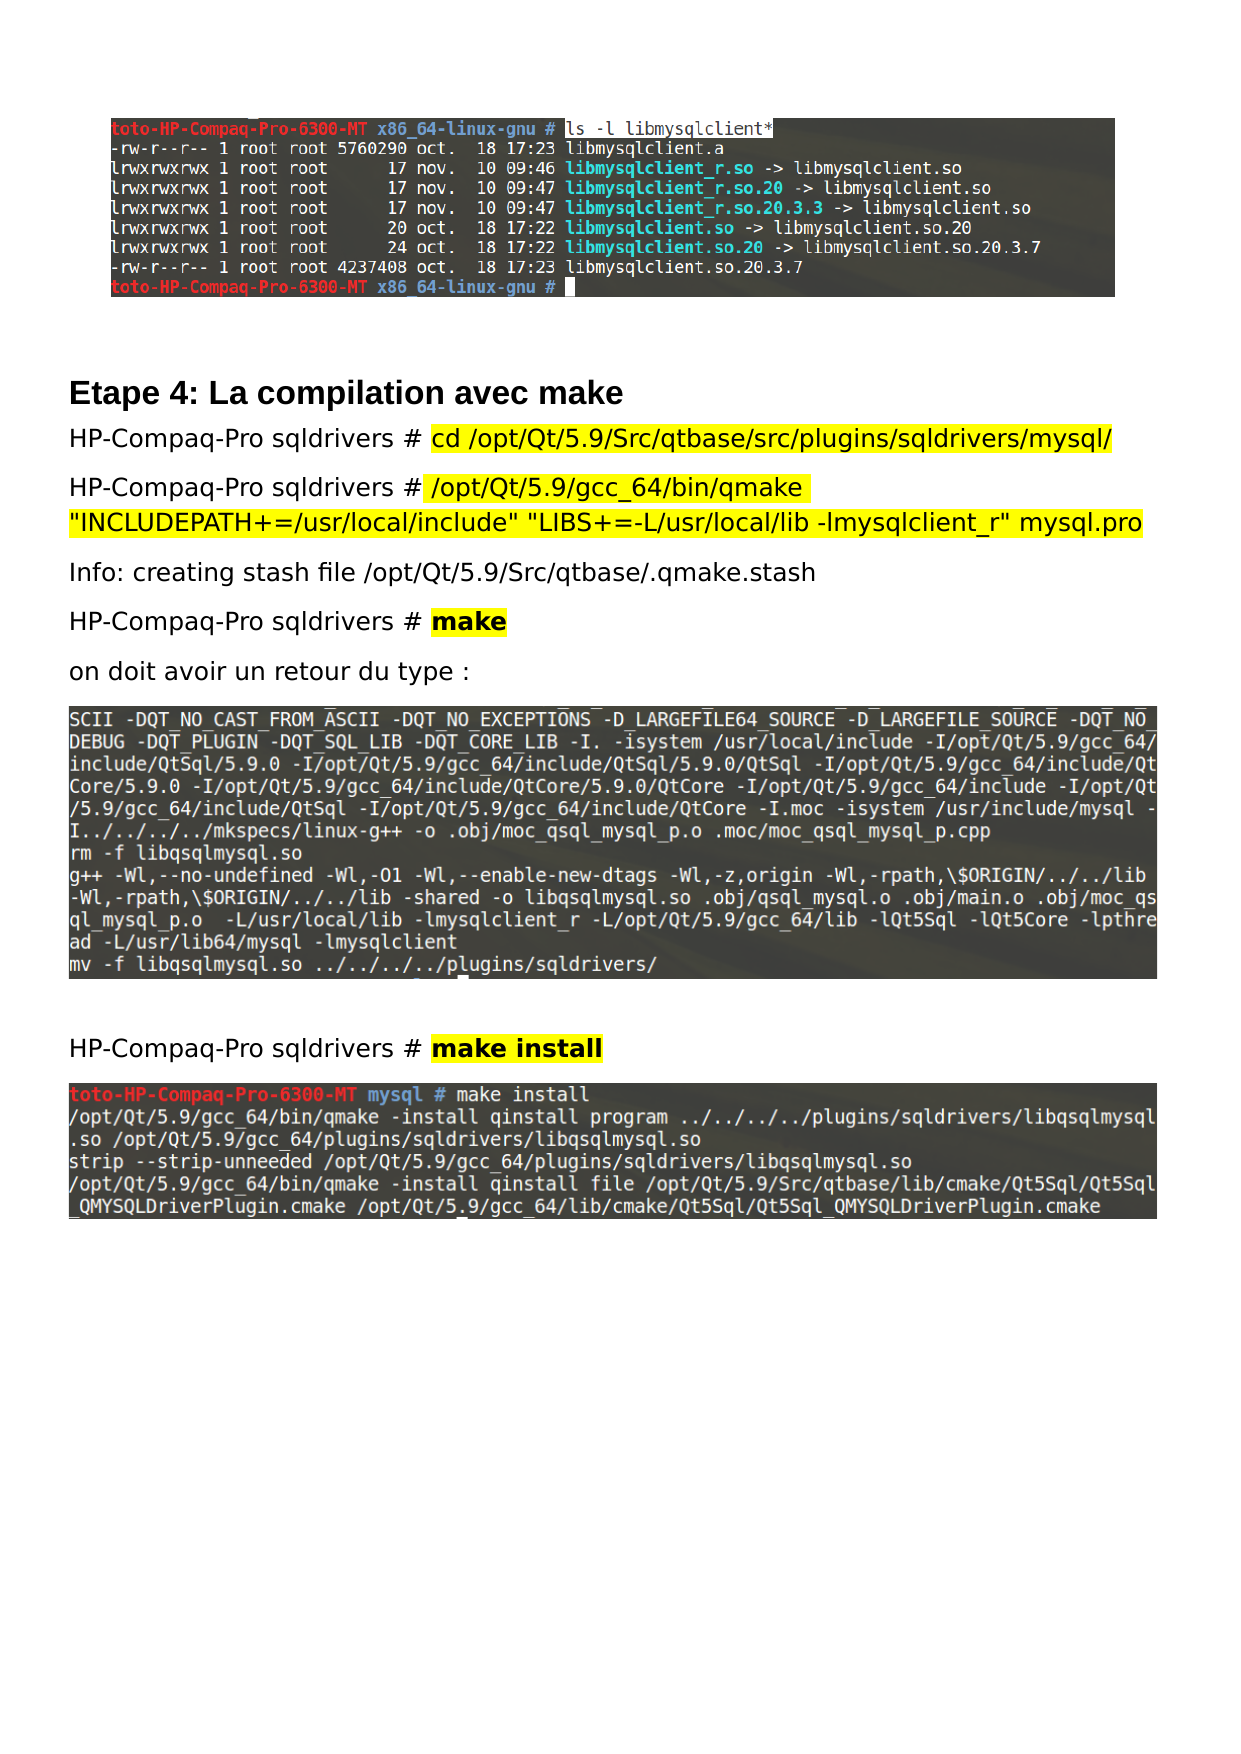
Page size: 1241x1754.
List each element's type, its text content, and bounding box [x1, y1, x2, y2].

text Info: creating stash file /opt/Qt/5.9/Src/qtbase/.qmake.stash [69, 558, 1157, 587]
text HP-Compaq-Pro sqldrivers # /opt/Qt/5.9/gcc_64/bin/qmake "INCLUDEPATH+=/usr/local/include" "LIBS+=-L/usr/local/lib -lmysqlclient_r" mysql.pro [69, 473, 1157, 538]
picture [68, 706, 1158, 979]
text HP-Compaq-Pro sqldrivers # make [69, 608, 1157, 637]
subtitle Etape 4: La compilation avec make [69, 373, 1157, 411]
text on doit avoir un retour du type : [69, 657, 1157, 686]
picture [111, 118, 1115, 297]
text HP-Compaq-Pro sqldrivers # cd /opt/Qt/5.9/Src/qtbase/src/plugins/sqldrivers/mysql/ [69, 424, 1157, 453]
picture [68, 1083, 1158, 1219]
text HP-Compaq-Pro sqldrivers # make install [69, 1034, 1157, 1063]
